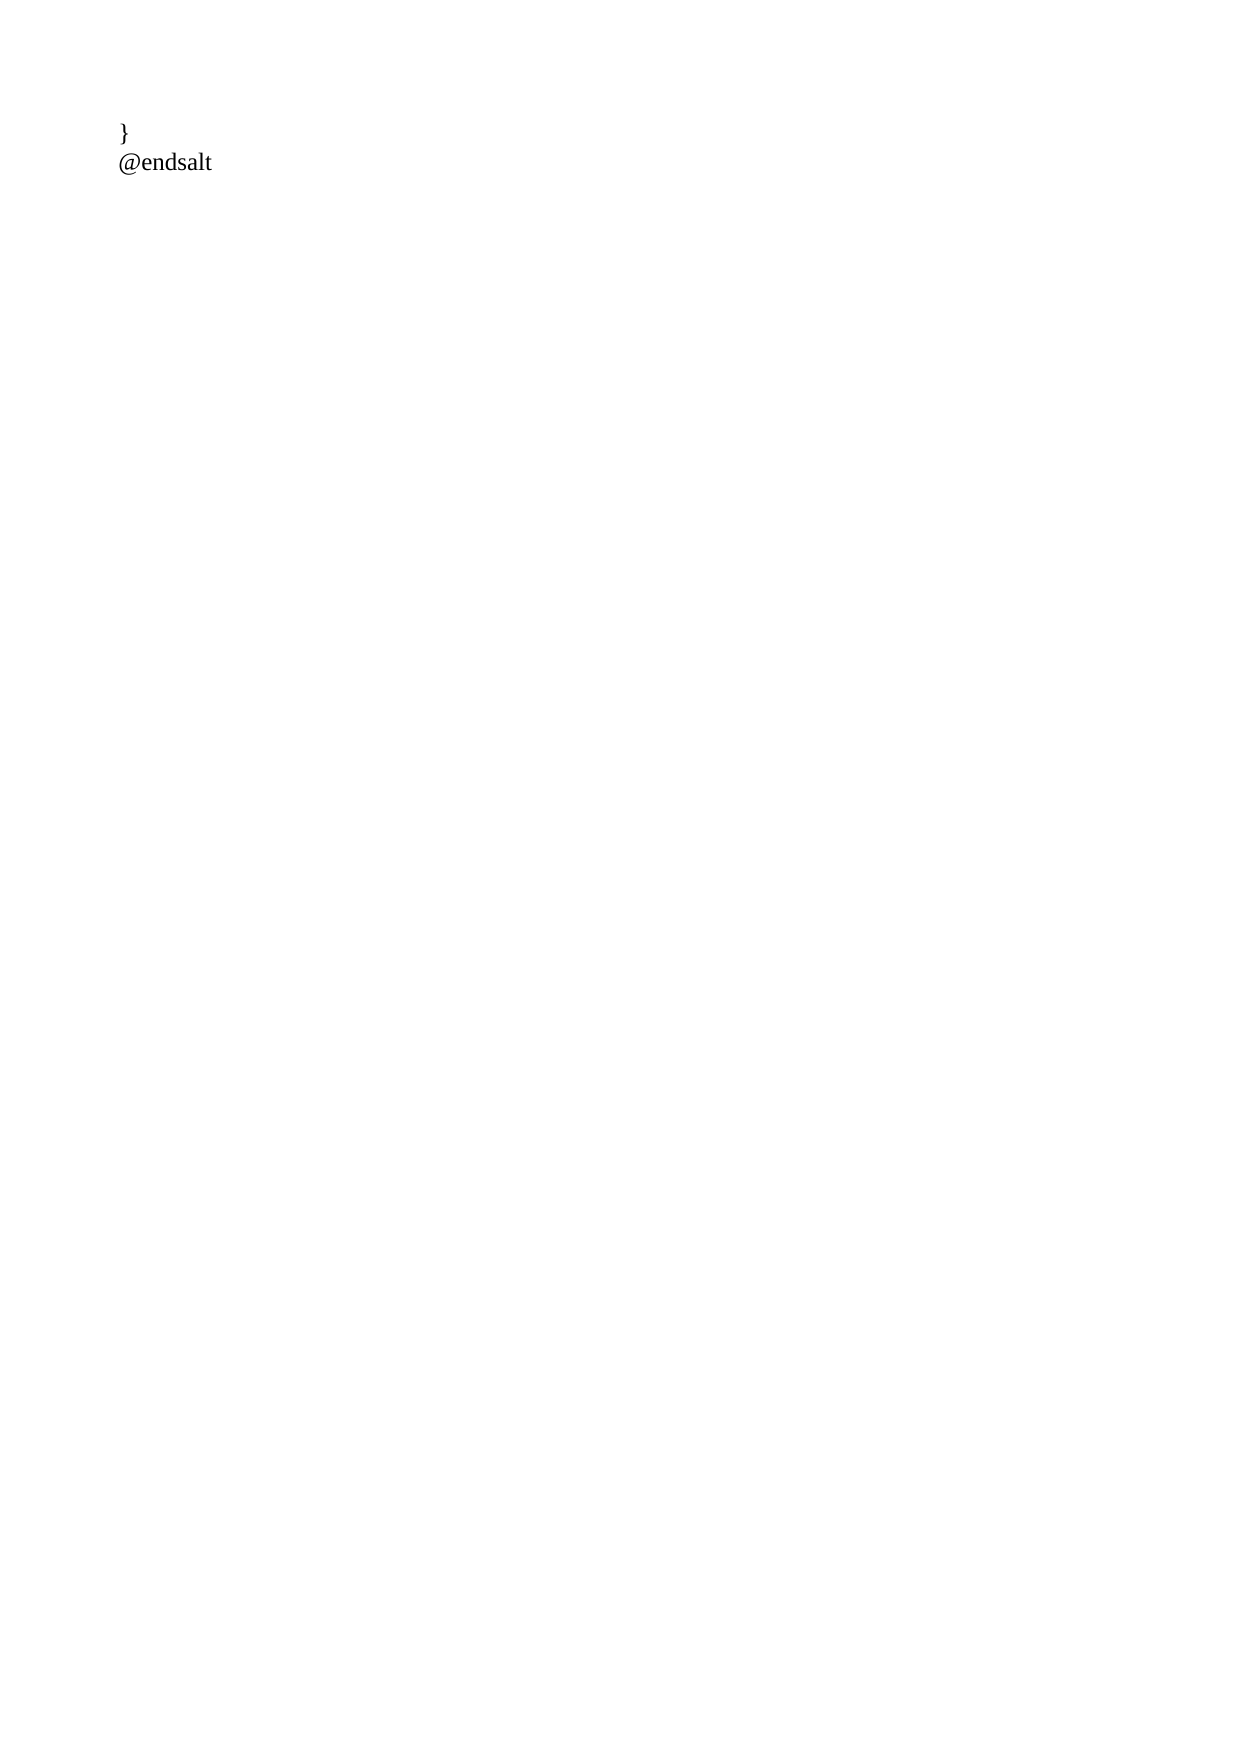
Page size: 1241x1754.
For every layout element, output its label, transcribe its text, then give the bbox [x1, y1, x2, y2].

text @endsalt [118, 147, 1122, 176]
text } [118, 118, 1122, 147]
